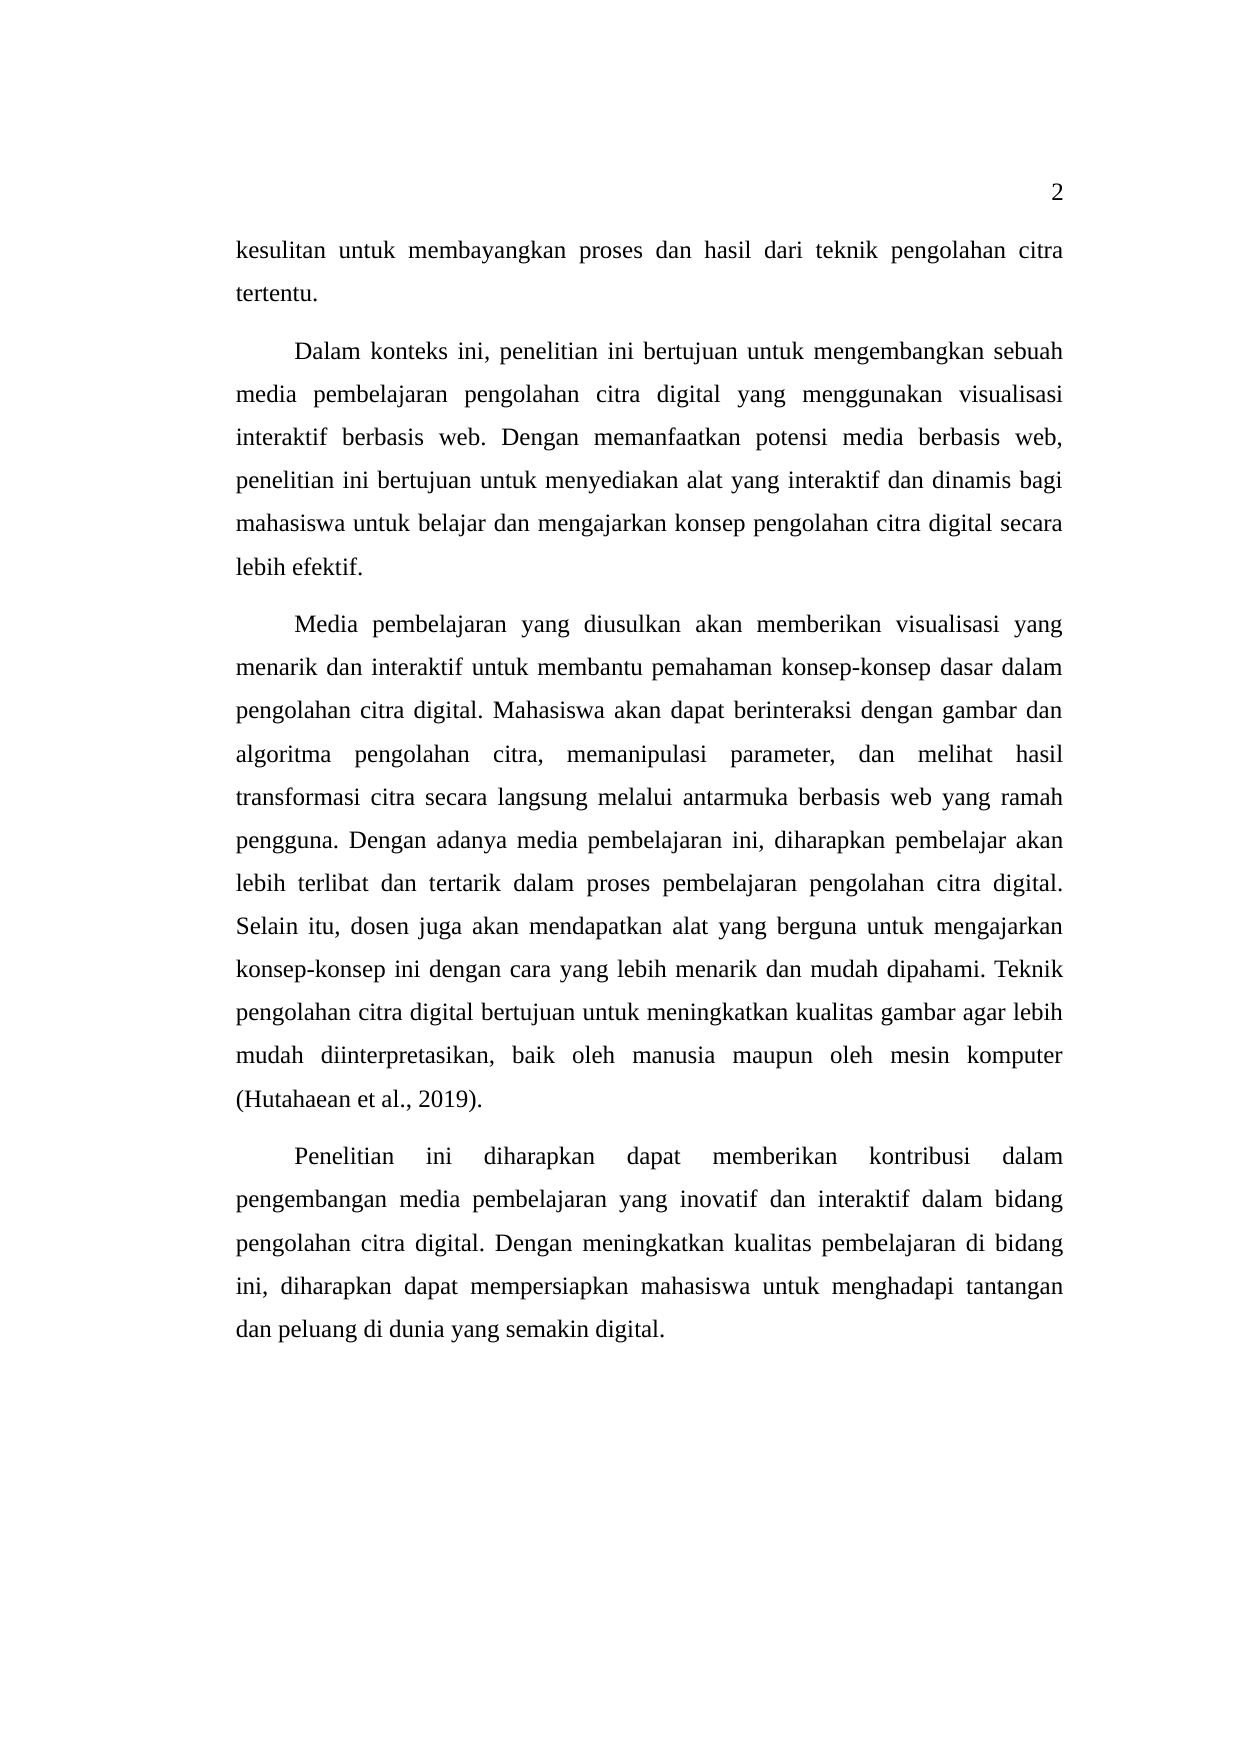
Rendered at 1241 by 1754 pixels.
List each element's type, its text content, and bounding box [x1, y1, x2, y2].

text Media pembelajaran yang diusulkan akan memberikan visualisasi yang menarik dan interaktif untuk membantu pemahaman konsep-konsep dasar dalam pengolahan citra digital. Mahasiswa akan dapat berinteraksi dengan gambar dan algoritma pengolahan citra, memanipulasi parameter, dan melihat hasil transformasi citra secara langsung melalui antarmuka berbasis web yang ramah pengguna. Dengan adanya media pembelajaran ini, diharapkan pembelajar akan lebih terlibat dan tertarik dalam proses pembelajaran pengolahan citra digital. Selain itu, dosen juga akan mendapatkan alat yang berguna untuk mengajarkan konsep-konsep ini dengan cara yang lebih menarik dan mudah dipahami. Teknik pengolahan citra digital bertujuan untuk meningkatkan kualitas gambar agar lebih mudah diinterpretasikan, baik oleh manusia maupun oleh mesin komputer (Hutahaean et al., 2019). [236, 609, 1063, 1112]
text Penelitian ini diharapkan dapat memberikan kontribusi dalam pengembangan media pembelajaran yang inovatif dan interaktif dalam bidang pengolahan citra digital. Dengan meningkatkan kualitas pembelajaran di bidang ini, diharapkan dapat mempersiapkan mahasiswa untuk menghadapi tantangan dan peluang di dunia yang semakin digital. [236, 1141, 1063, 1343]
text Dalam konteks ini, penelitian ini bertujuan untuk mengembangkan sebuah media pembelajaran pengolahan citra digital yang menggunakan visualisasi interaktif berbasis web. Dengan memanfaatkan potensi media berbasis web, penelitian ini bertujuan untuk menyediakan alat yang interaktif dan dinamis bagi mahasiswa untuk belajar dan mengajarkan konsep pengolahan citra digital secara lebih efektif. [236, 336, 1063, 580]
text kesulitan untuk membayangkan proses dan hasil dari teknik pengolahan citra tertentu. [236, 235, 1063, 307]
